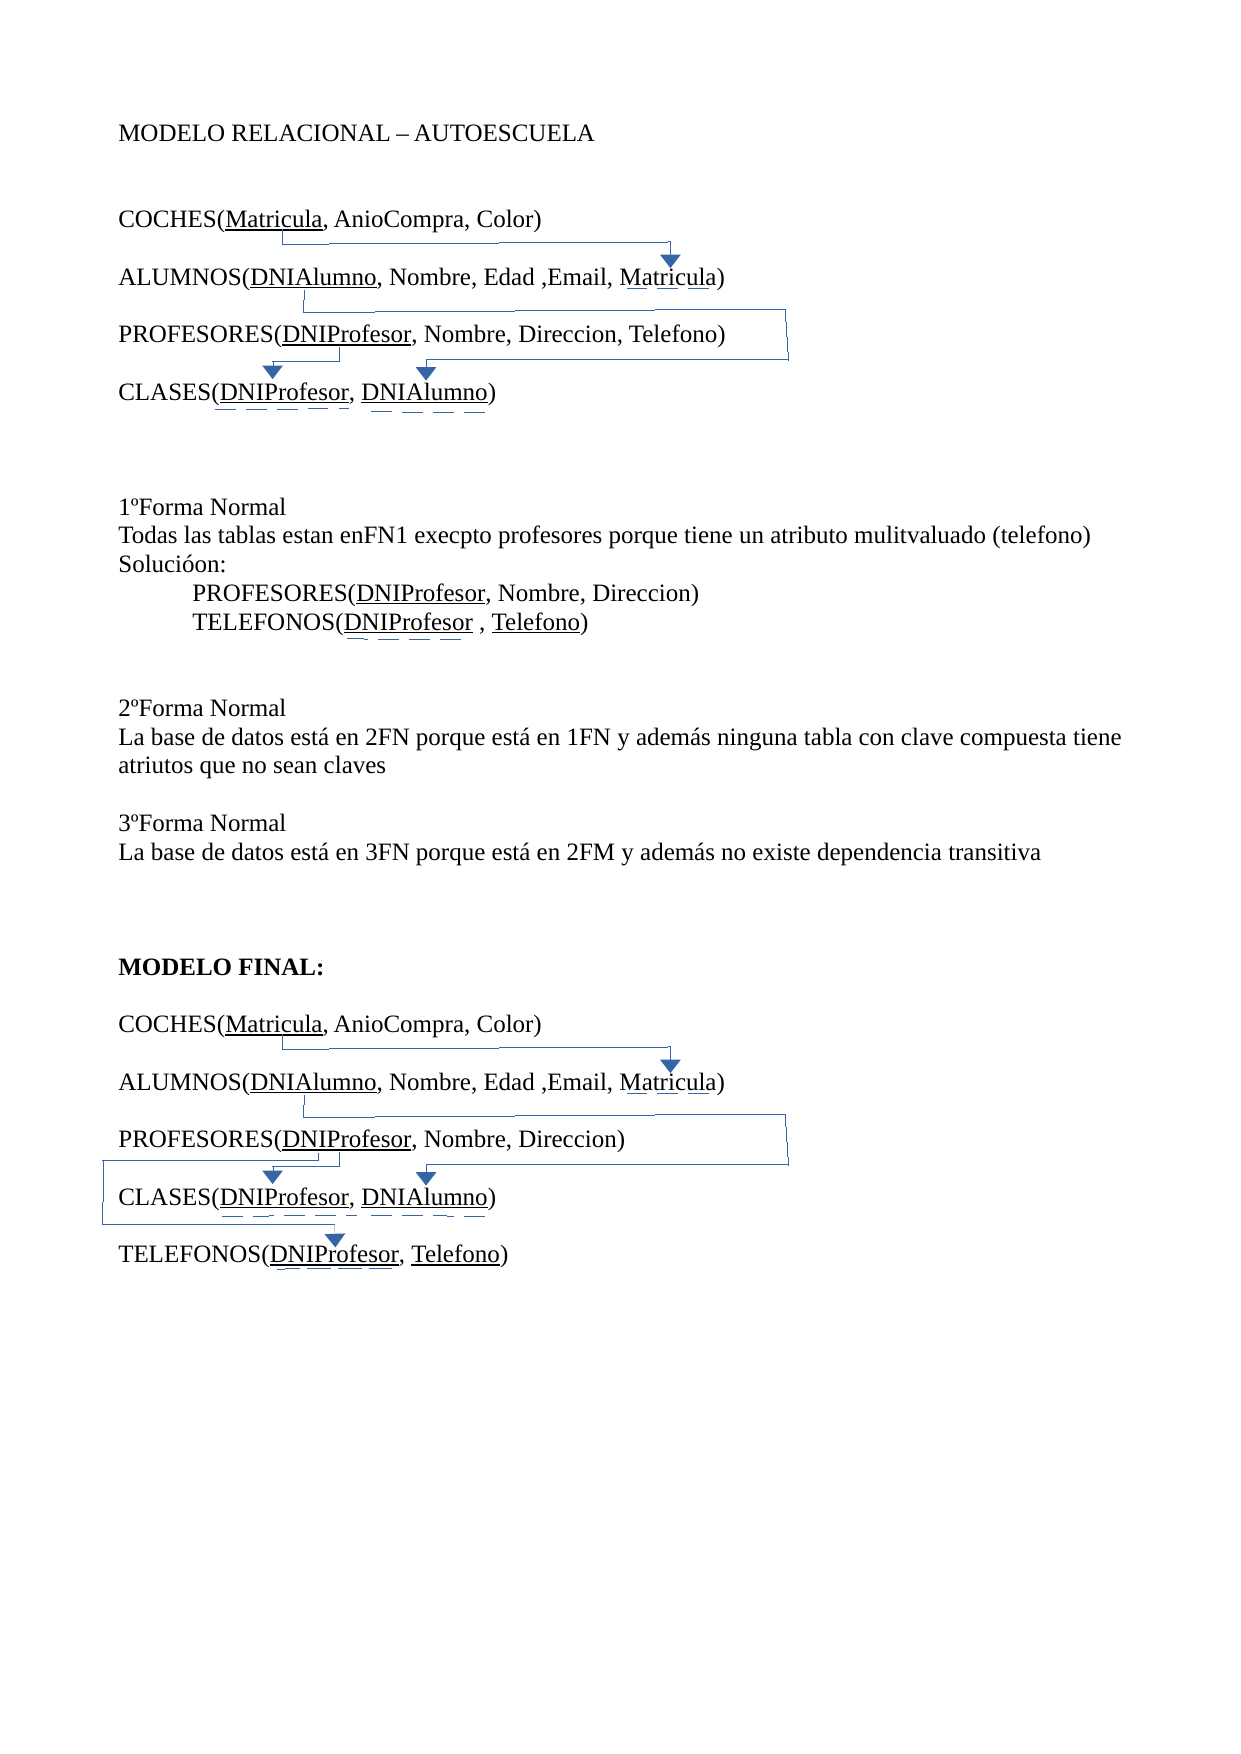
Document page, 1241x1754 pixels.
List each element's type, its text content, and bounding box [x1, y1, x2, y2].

text La base de datos está en 3FN porque está en 2FM y además no existe dependencia transitiva [118, 837, 1122, 866]
text COCHES(Matricula, AnioCompra, Color) [118, 204, 1122, 233]
text PROFESORES(DNIProfesor, Nombre, Direccion) [118, 578, 1122, 607]
text La base de datos está en 2FN porque está en 1FN y además ninguna tabla con clave compuesta tiene atriutos que no sean claves [118, 722, 1122, 779]
text MODELO FINAL: [118, 952, 1122, 981]
text MODELO RELACIONAL – AUTOESCUELA [118, 118, 1122, 147]
text Solucióon: [118, 549, 1122, 578]
text PROFESORES(DNIProfesor, Nombre, Direccion, Telefono) [118, 319, 1122, 348]
text PROFESORES(DNIProfesor, Nombre, Direccion) [118, 1124, 1122, 1153]
text 2ºForma Normal [118, 693, 1122, 722]
text CLASES(DNIProfesor, DNIAlumno) [118, 377, 1122, 406]
text CLASES(DNIProfesor, DNIAlumno) [118, 1182, 1122, 1211]
text ALUMNOS(DNIAlumno, Nombre, Edad ,Email, Matricula) [118, 1067, 1122, 1096]
text TELEFONOS(DNIProfesor , Telefono) [118, 607, 1122, 636]
text ALUMNOS(DNIAlumno, Nombre, Edad ,Email, Matricula) [118, 262, 1122, 291]
text COCHES(Matricula, AnioCompra, Color) [118, 1009, 1122, 1038]
text Todas las tablas estan enFN1 execpto profesores porque tiene un atributo mulitvaluado (telefono) [118, 521, 1122, 549]
text 3ºForma Normal [118, 808, 1122, 837]
text TELEFONOS(DNIProfesor, Telefono) [118, 1239, 1122, 1268]
text 1ºForma Normal [118, 492, 1122, 521]
